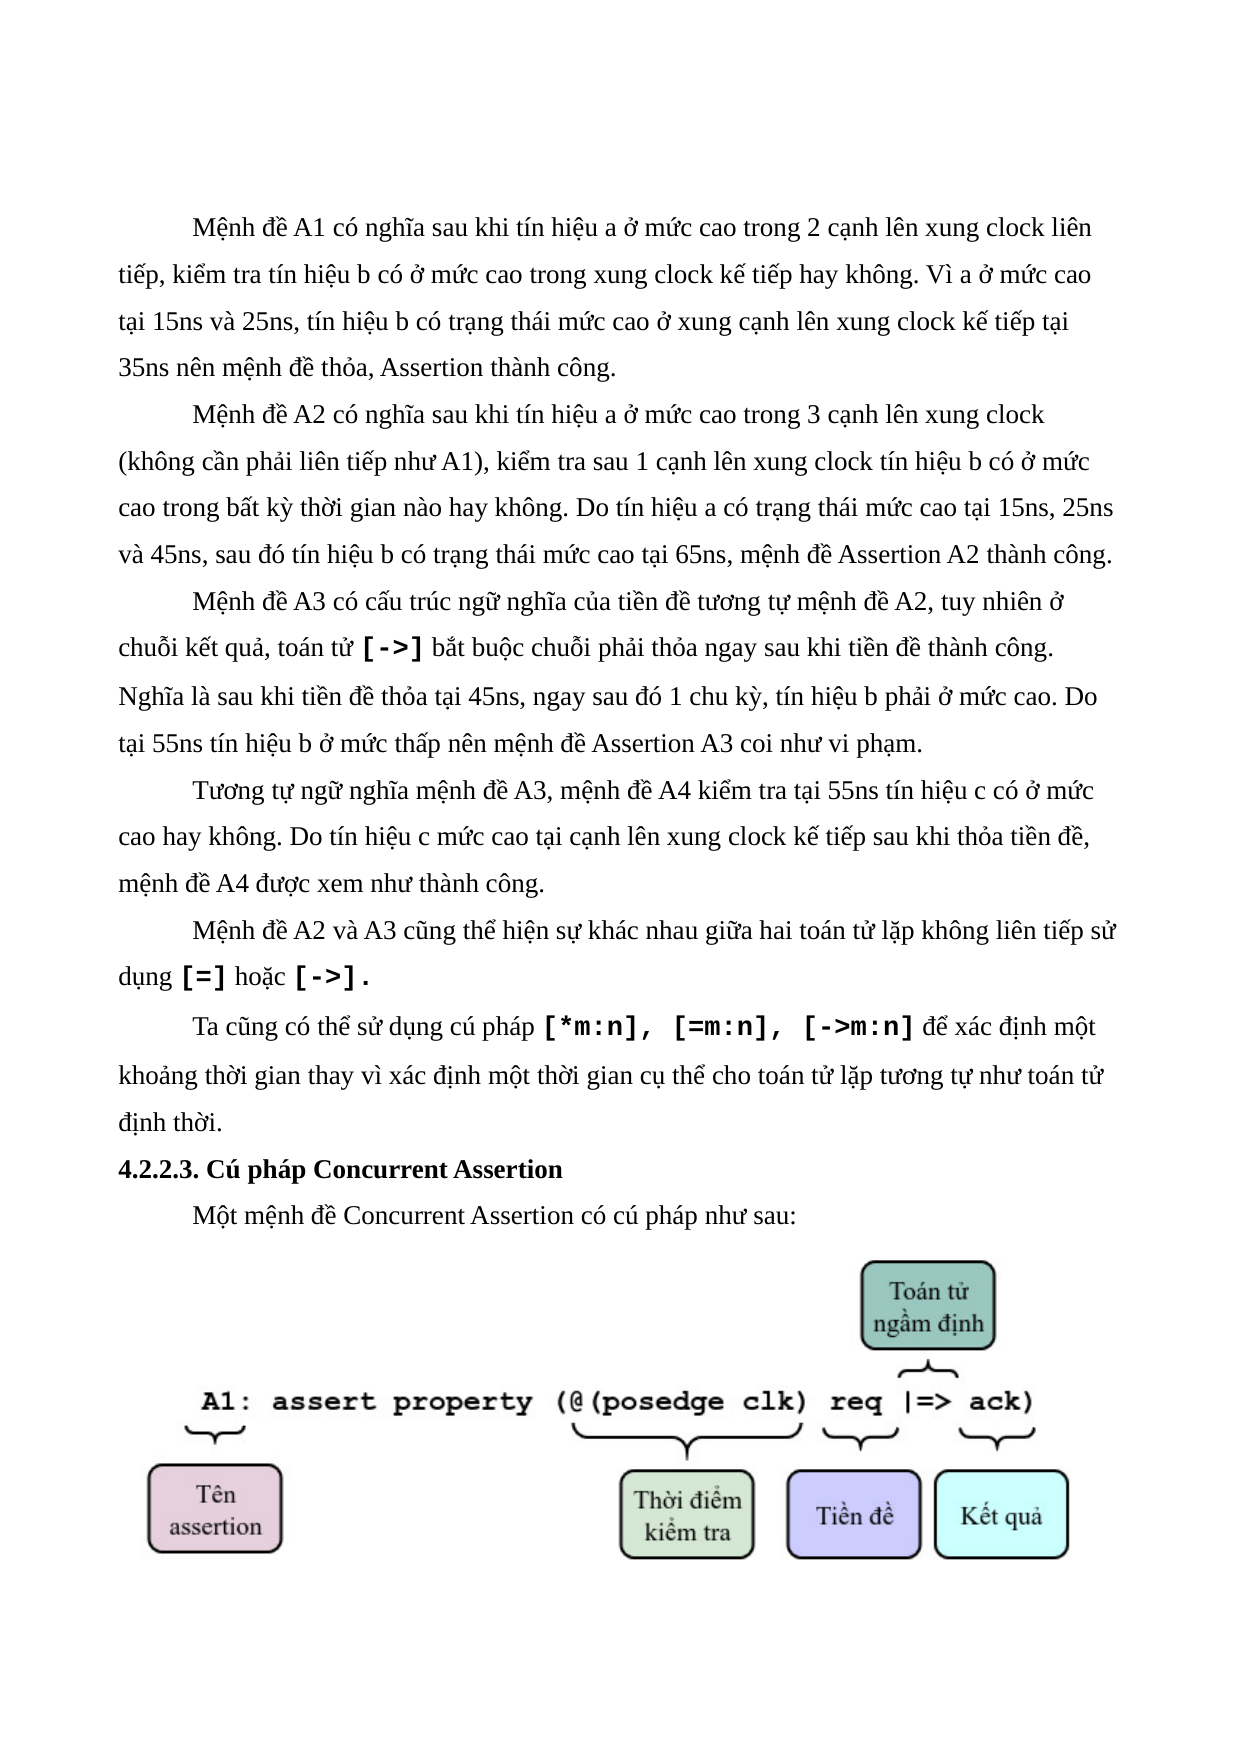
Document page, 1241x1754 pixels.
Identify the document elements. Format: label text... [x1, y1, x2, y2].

text Tương tự ngữ nghĩa mệnh đề A3, mệnh đề A4 kiểm tra tại 55ns tín hiệu c có ở mức cao hay không. Do tín hiệu c mức cao tại cạnh lên xung clock kế tiếp sau khi thỏa tiền đề, mệnh đề A4 được xem như thành công. [118, 774, 1122, 898]
text Ta cũng có thể sử dụng cú pháp [*m:n], [=m:n], [->m:n] để xác định một khoảng thời gian thay vì xác định một thời gian cụ thể cho toán tử lặp tương tự như toán tử định thời. [118, 1011, 1122, 1137]
text Mệnh đề A1 có nghĩa sau khi tín hiệu a ở mức cao trong 2 cạnh lên xung clock liên tiếp, kiểm tra tín hiệu b có ở mức cao trong xung clock kế tiếp hay không. Vì a ở mức cao tại 15ns và 25ns, tín hiệu b có trạng thái mức cao ở xung cạnh lên xung clock kế tiếp tại 35ns nên mệnh đề thỏa, Assertion thành công. [118, 211, 1122, 383]
picture [118, 1246, 1123, 1574]
text Mệnh đề A3 có cấu trúc ngữ nghĩa của tiền đề tương tự mệnh đề A2, tuy nhiên ở chuỗi kết quả, toán tử [->] bắt buộc chuỗi phải thỏa ngay sau khi tiền đề thành công. Nghĩa là sau khi tiền đề thỏa tại 45ns, ngay sau đó 1 chu kỳ, tín hiệu b phải ở mức cao. Do tại 55ns tín hiệu b ở mức thấp nên mệnh đề Assertion A3 coi như vi phạm. [118, 585, 1122, 758]
text Mệnh đề A2 có nghĩa sau khi tín hiệu a ở mức cao trong 3 cạnh lên xung clock (không cần phải liên tiếp như A1), kiểm tra sau 1 cạnh lên xung clock tín hiệu b có ở mức cao trong bất kỳ thời gian nào hay không. Do tín hiệu a có trạng thái mức cao tại 15ns, 25ns và 45ns, sau đó tín hiệu b có trạng thái mức cao tại 65ns, mệnh đề Assertion A2 thành công. [118, 398, 1122, 569]
text Mệnh đề A2 và A3 cũng thể hiện sự khác nhau giữa hai toán tử lặp không liên tiếp sử dụng [=] hoặc [->]. [118, 914, 1122, 994]
text 4.2.2.3. Cú pháp Concurrent Assertion [118, 1153, 1122, 1184]
text Một mệnh đề Concurrent Assertion có cú pháp như sau: [118, 1199, 1122, 1231]
